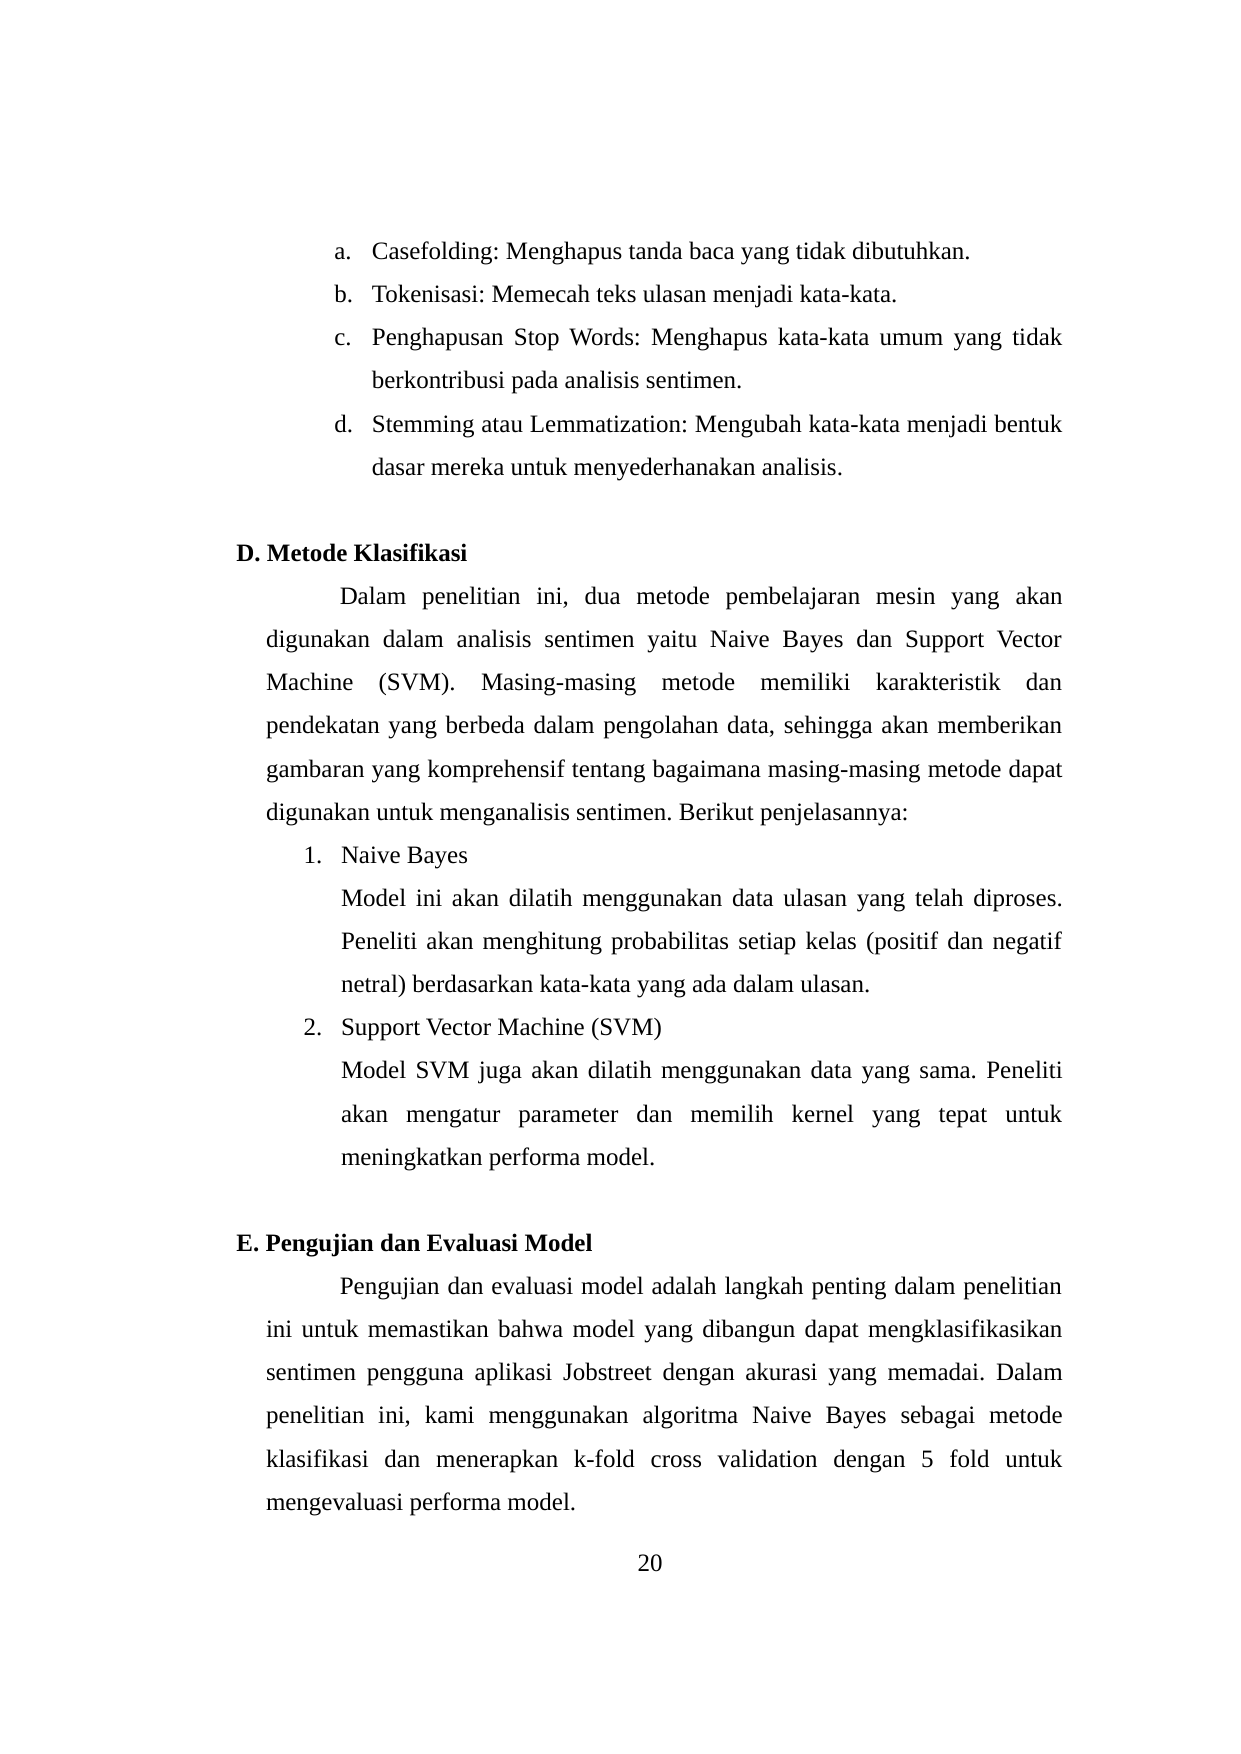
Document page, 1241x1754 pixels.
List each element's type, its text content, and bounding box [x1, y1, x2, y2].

list Support Vector Machine (SVM) [303, 1012, 1063, 1041]
list Naive Bayes [303, 840, 1063, 869]
list Penghapusan Stop Words: Menghapus kata-kata umum yang tidak berkontribusi pada analisis sentimen. [334, 322, 1063, 394]
list Model ini akan dilatih menggunakan data ulasan yang telah diproses. Peneliti akan menghitung probabilitas setiap kelas (positif dan negatif netral) berdasarkan kata-kata yang ada dalam ulasan. [303, 883, 1063, 998]
list Casefolding: Menghapus tanda baca yang tidak dibutuhkan. [334, 236, 1063, 265]
text Dalam penelitian ini, dua metode pembelajaran mesin yang akan digunakan dalam analisis sentimen yaitu Naive Bayes dan Support Vector Machine (SVM). Masing-masing metode memiliki karakteristik dan pendekatan yang berbeda dalam pengolahan data, sehingga akan memberikan gambaran yang komprehensif tentang bagaimana masing-masing metode dapat digunakan untuk menganalisis sentimen. Berikut penjelasannya: [266, 581, 1063, 826]
text E. Pengujian dan Evaluasi Model [236, 1228, 1063, 1257]
list Tokenisasi: Memecah teks ulasan menjadi kata-kata. [334, 279, 1063, 308]
text D. Metode Klasifikasi [236, 538, 1063, 567]
text Pengujian dan evaluasi model adalah langkah penting dalam penelitian ini untuk memastikan bahwa model yang dibangun dapat mengklasifikasikan sentimen pengguna aplikasi Jobstreet dengan akurasi yang memadai. Dalam penelitian ini, kami menggunakan algoritma Naive Bayes sebagai metode klasifikasi dan menerapkan k-fold cross validation dengan 5 fold untuk mengevaluasi performa model. [266, 1271, 1063, 1516]
list Stemming atau Lemmatization: Mengubah kata-kata menjadi bentuk dasar mereka untuk menyederhanakan analisis. [334, 409, 1063, 481]
list Model SVM juga akan dilatih menggunakan data yang sama. Peneliti akan mengatur parameter dan memilih kernel yang tepat untuk meningkatkan performa model. [303, 1056, 1063, 1171]
